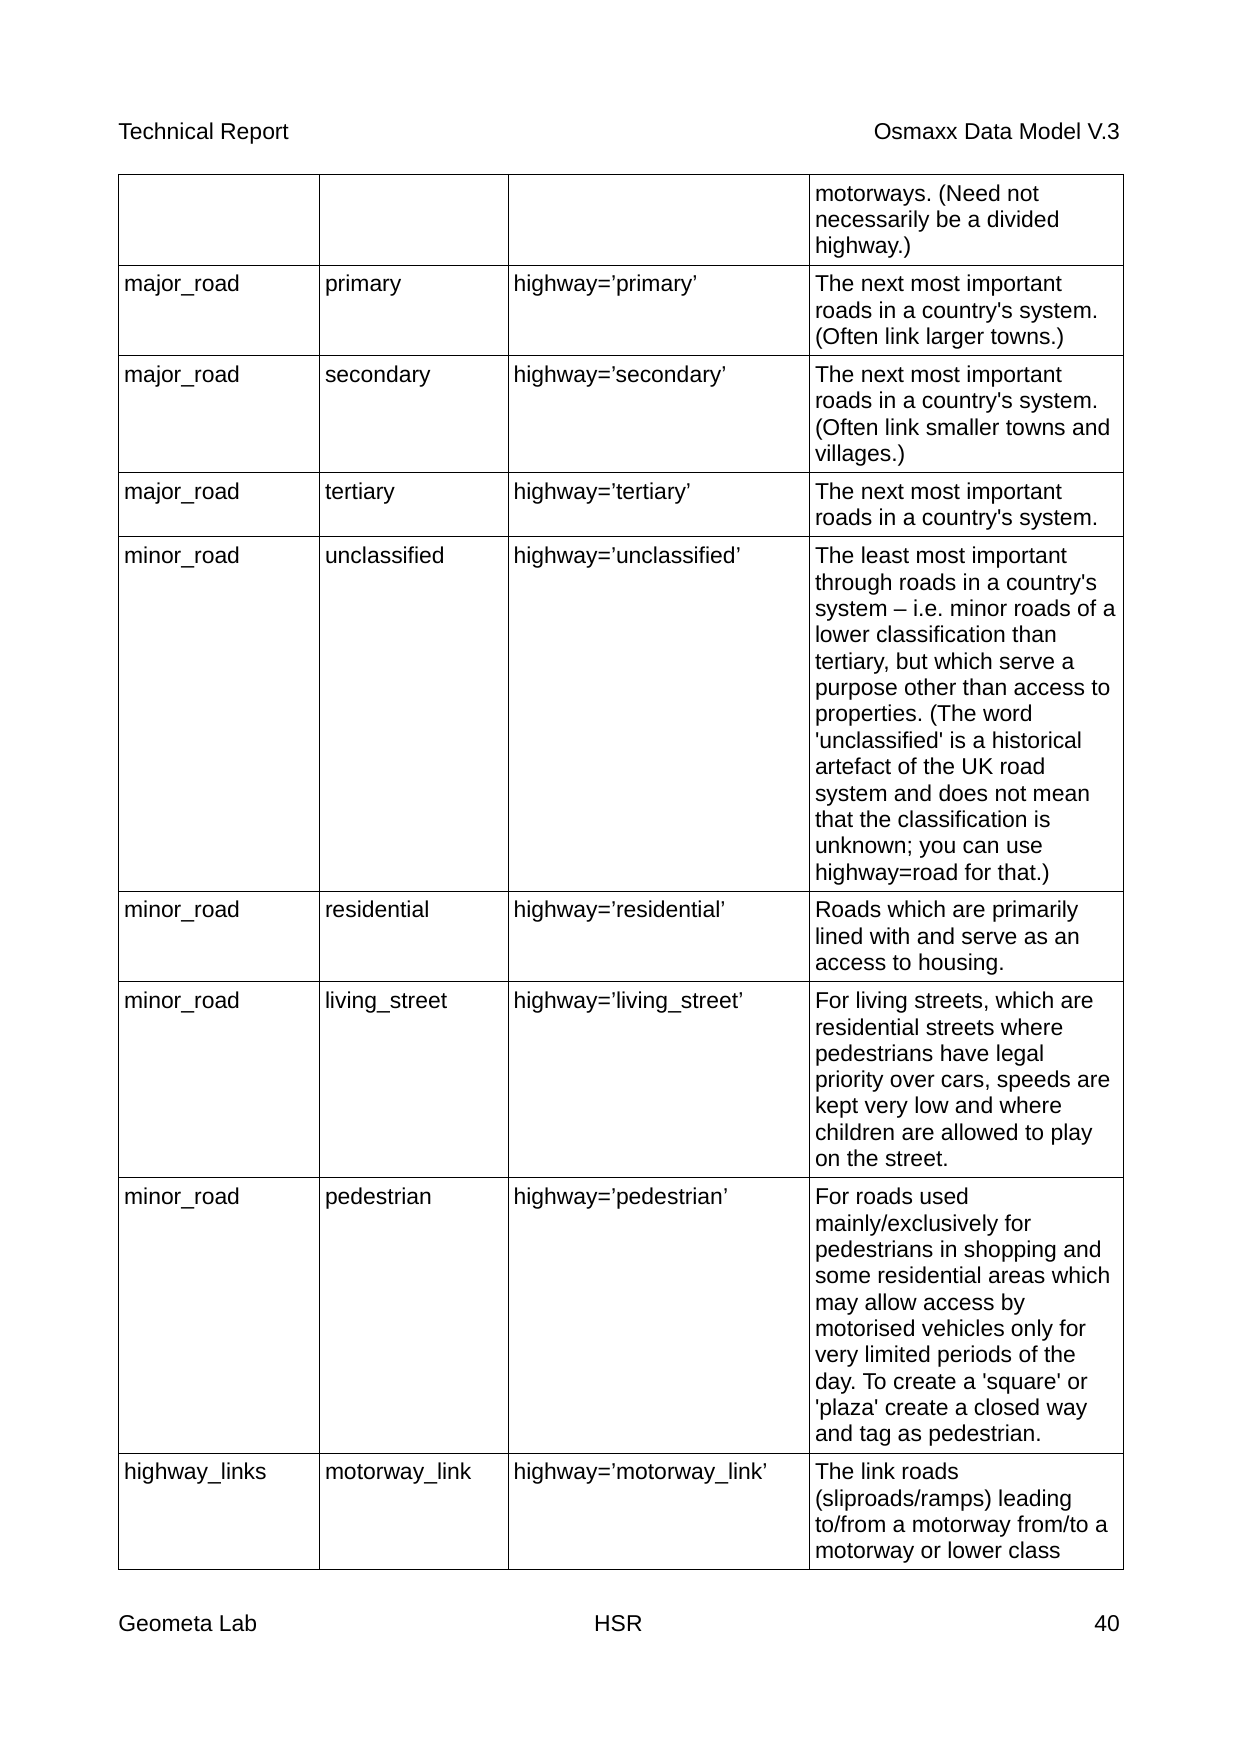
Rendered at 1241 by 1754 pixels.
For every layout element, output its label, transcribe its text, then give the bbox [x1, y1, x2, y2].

table_cell minor_road [119, 982, 319, 1177]
table_cell primary [320, 266, 508, 355]
table_cell highway=’living_street’ [509, 982, 809, 1177]
table_cell The next most important roads in a country's system. (Often link smaller towns and villages.) [810, 356, 1123, 472]
table_cell highway=’primary’ [509, 266, 809, 355]
table_cell The next most important roads in a country's system. [810, 473, 1123, 536]
table_cell highway=’pedestrian’ [509, 1178, 809, 1452]
table_cell The link roads (sliproads/ramps) leading to/from a motorway from/to a motorway or lower class [810, 1454, 1123, 1569]
table_cell highway=’tertiary’ [509, 473, 809, 536]
table_cell highway_links [119, 1454, 319, 1569]
table_cell major_road [119, 473, 319, 536]
table_cell highway=’secondary’ [509, 356, 809, 472]
table_cell highway=’unclassified’ [509, 537, 809, 891]
table_cell minor_road [119, 537, 319, 891]
table_cell For living streets, which are residential streets where pedestrians have legal priority over cars, speeds are kept very low and where children are allowed to play on the street. [810, 982, 1123, 1177]
table_cell living_street [320, 982, 508, 1177]
table_cell major_road [119, 266, 319, 355]
table_cell unclassified [320, 537, 508, 891]
table_cell motorways. (Need not necessarily be a divided highway.) [810, 175, 1123, 264]
table_cell Roads which are primarily lined with and serve as an access to housing. [810, 892, 1123, 981]
table_cell For roads used mainly/exclusively for pedestrians in shopping and some residential areas which may allow access by motorised vehicles only for very limited periods of the day. To create a 'square' or 'plaza' create a closed way and tag as pedestrian. [810, 1178, 1123, 1452]
table_cell The next most important roads in a country's system. (Often link larger towns.) [810, 266, 1123, 355]
table_cell [119, 175, 319, 264]
table_cell [509, 175, 809, 264]
table_cell secondary [320, 356, 508, 472]
table_cell highway=’motorway_link’ [509, 1454, 809, 1569]
table_cell minor_road [119, 1178, 319, 1452]
table_cell residential [320, 892, 508, 981]
table_cell major_road [119, 356, 319, 472]
table_cell minor_road [119, 892, 319, 981]
table_cell [320, 175, 508, 264]
table_cell tertiary [320, 473, 508, 536]
table_cell highway=’residential’ [509, 892, 809, 981]
table_cell pedestrian [320, 1178, 508, 1452]
table_cell motorway_link [320, 1454, 508, 1569]
table_cell The least most important through roads in a country's system – i.e. minor roads of a lower classification than tertiary, but which serve a purpose other than access to properties. (The word 'unclassified' is a historical artefact of the UK road system and does not mean that the classification is unknown; you can use highway=road for that.) [810, 537, 1123, 891]
